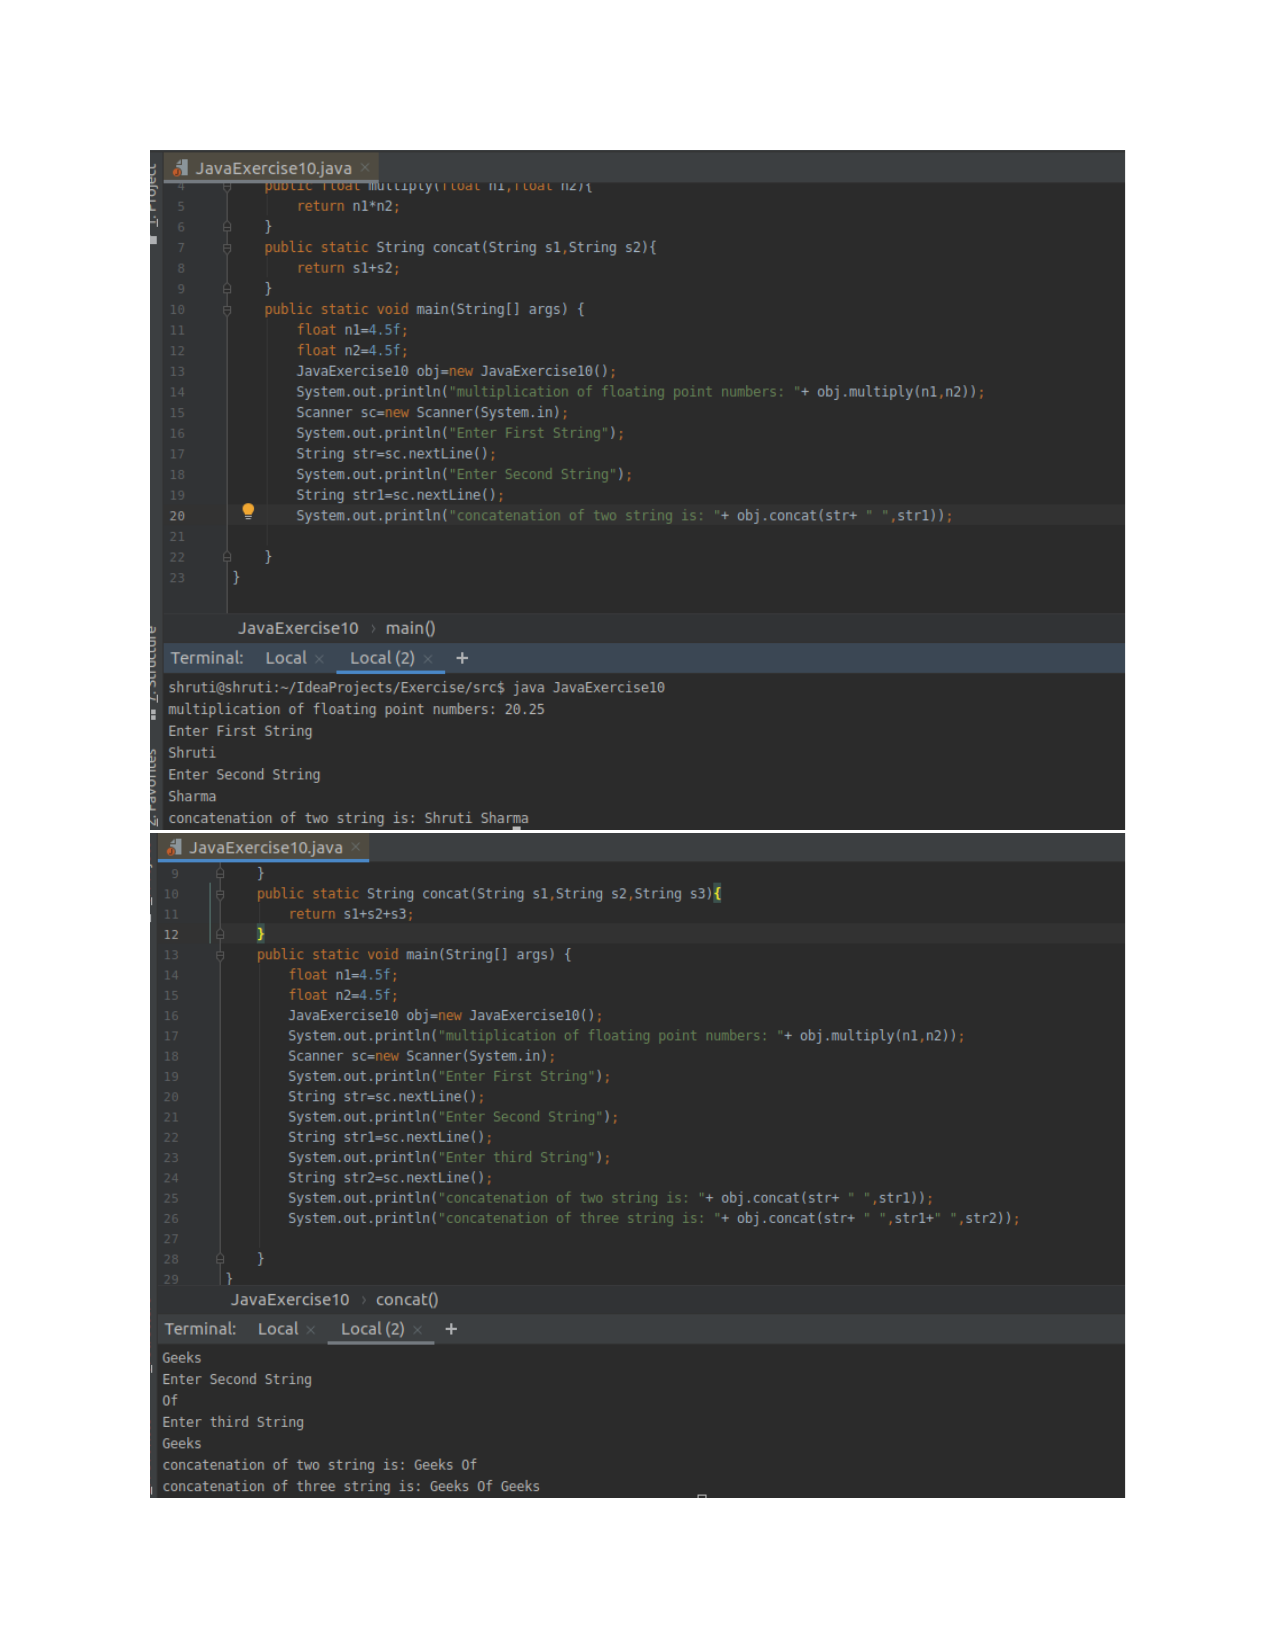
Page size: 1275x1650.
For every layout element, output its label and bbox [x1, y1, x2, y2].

picture [150, 150, 1125, 830]
picture [150, 833, 1125, 1498]
